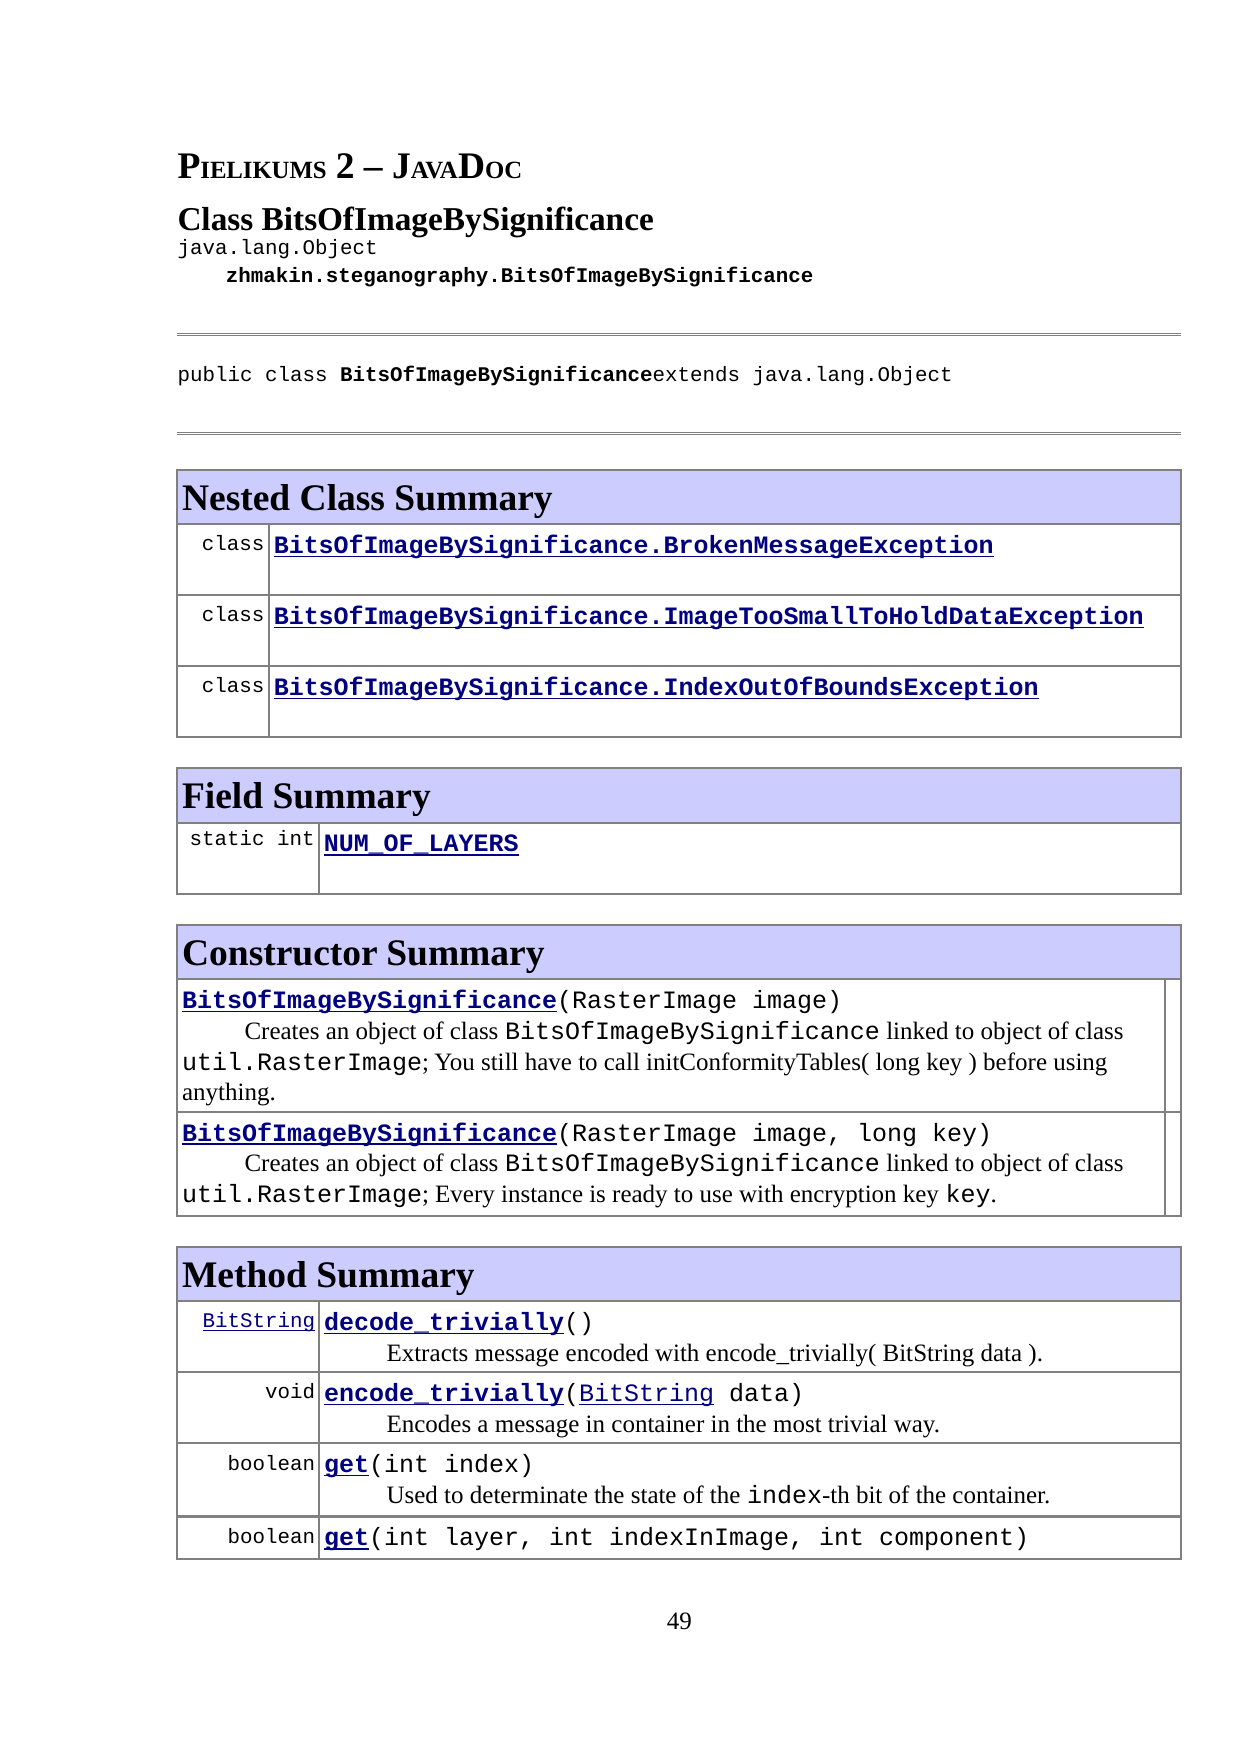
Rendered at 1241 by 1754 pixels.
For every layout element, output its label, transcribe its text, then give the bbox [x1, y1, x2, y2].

table_cell BitString [178, 1302, 318, 1371]
table_cell static int [178, 824, 318, 893]
table_cell get(int layer, int indexInImage, int component) [320, 1518, 1180, 1558]
text public class BitsOfImageBySignificanceextends java.lang.Object [177, 364, 1181, 388]
table_header Nested Class Summary [178, 471, 1180, 523]
table_cell decode_trivially() Extracts message encoded with encode_trivially( BitString data ). [320, 1302, 1180, 1371]
table_cell BitsOfImageBySignificance.BrokenMessageException [270, 525, 1180, 594]
table_cell BitsOfImageBySignificance(RasterImage image, long key) Creates an object of class BitsOfImageBySignificance linked to object of class util.RasterImage; Every instance is ready to use with encryption key key. [178, 1113, 1164, 1215]
table_cell class [178, 667, 268, 736]
table_cell boolean [178, 1518, 318, 1558]
table_cell [1166, 980, 1180, 1111]
table_cell NUM_OF_LAYERS [320, 824, 1180, 893]
table_cell void [178, 1373, 318, 1442]
text Class BitsOfImageBySignificance [177, 199, 1181, 237]
table_header Method Summary [178, 1248, 1180, 1300]
text zhmakin.steganography.BitsOfImageBySignificance [177, 261, 1181, 289]
table_cell boolean [178, 1444, 318, 1515]
table_cell BitsOfImageBySignificance.ImageTooSmallToHoldDataException [270, 596, 1180, 665]
text java.lang.Object [177, 237, 1181, 261]
table_cell class [178, 596, 268, 665]
table_cell encode_trivially(BitString data) Encodes a message in container in the most trivial way. [320, 1373, 1180, 1442]
table_header Field Summary [178, 769, 1180, 822]
subtitle Pielikums 2 – JavaDoc [177, 143, 1181, 186]
table_cell [1166, 1113, 1180, 1215]
table_cell BitsOfImageBySignificance.IndexOutOfBoundsException [270, 667, 1180, 736]
table_cell get(int index) Used to determinate the state of the index-th bit of the container. [320, 1444, 1180, 1515]
table_cell BitsOfImageBySignificance(RasterImage image) Creates an object of class BitsOfImageBySignificance linked to object of class util.RasterImage; You still have to call initConformityTables( long key ) before using anything. [178, 980, 1164, 1111]
table_cell class [178, 525, 268, 594]
table_header Constructor Summary [178, 926, 1180, 978]
